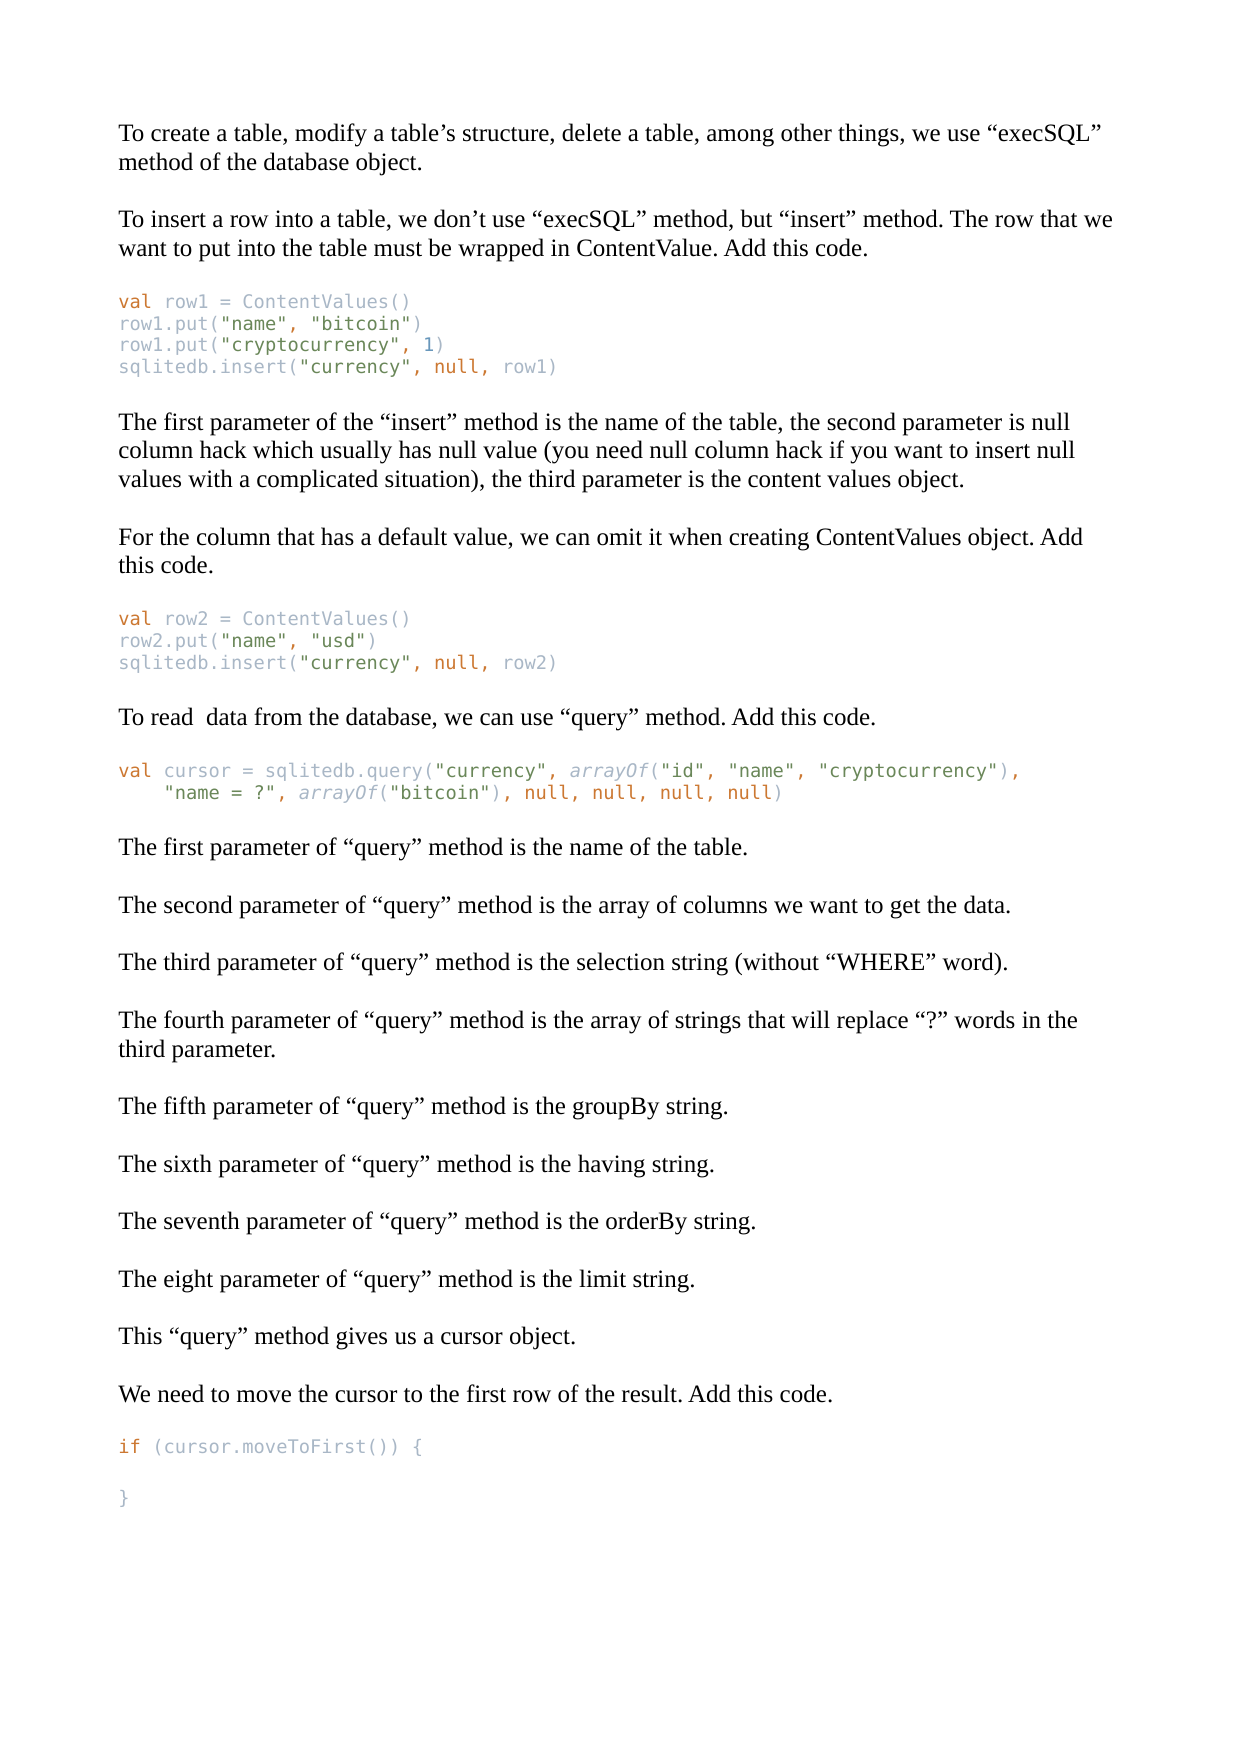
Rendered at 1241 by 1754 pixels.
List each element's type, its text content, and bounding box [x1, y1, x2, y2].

text To read data from the database, we can use “query” method. Add this code. [118, 702, 1122, 731]
text We need to move the cursor to the first row of the result. Add this code. [118, 1379, 1122, 1407]
text To insert a row into a table, we don’t use “execSQL” method, but “insert” method. The row that we want to put into the table must be wrapped in ContentValue. Add this code. [118, 204, 1122, 262]
text The fifth parameter of “query” method is the groupBy string. [118, 1091, 1122, 1120]
text val cursor = sqlitedb.query("currency", arrayOf("id", "name", "cryptocurrency"), "name = ?", arrayOf("bitcoin"), null, null, null, null) [118, 760, 1122, 804]
text The seventh parameter of “query” method is the orderBy string. [118, 1206, 1122, 1235]
text The sixth parameter of “query” method is the having string. [118, 1149, 1122, 1177]
text The fourth parameter of “query” method is the array of strings that will replace “?” words in the third parameter. [118, 1005, 1122, 1062]
text val row1 = ContentValues() row1.put("name", "bitcoin") row1.put("cryptocurrency", 1) sqlitedb.insert("currency", null, row1) [118, 291, 1122, 378]
text The first parameter of “query” method is the name of the table. [118, 832, 1122, 861]
text This “query” method gives us a cursor object. [118, 1321, 1122, 1350]
text if (cursor.moveToFirst()) { [118, 1436, 1122, 1458]
text To create a table, modify a table’s structure, delete a table, among other things, we use “execSQL” method of the database object. [118, 118, 1122, 176]
text } [118, 1458, 1122, 1509]
text The eight parameter of “query” method is the limit string. [118, 1264, 1122, 1292]
text The first parameter of the “insert” method is the name of the table, the second parameter is null column hack which usually has null value (you need null column hack if you want to insert null values with a complicated situation), the third parameter is the content values object. [118, 407, 1122, 493]
text For the column that has a default value, we can omit it when creating ContentValues object. Add this code. [118, 522, 1122, 579]
text The third parameter of “query” method is the selection string (without “WHERE” word). [118, 947, 1122, 976]
text The second parameter of “query” method is the array of columns we want to get the data. [118, 890, 1122, 919]
text val row2 = ContentValues() row2.put("name", "usd") sqlitedb.insert("currency", null, row2) [118, 608, 1122, 674]
